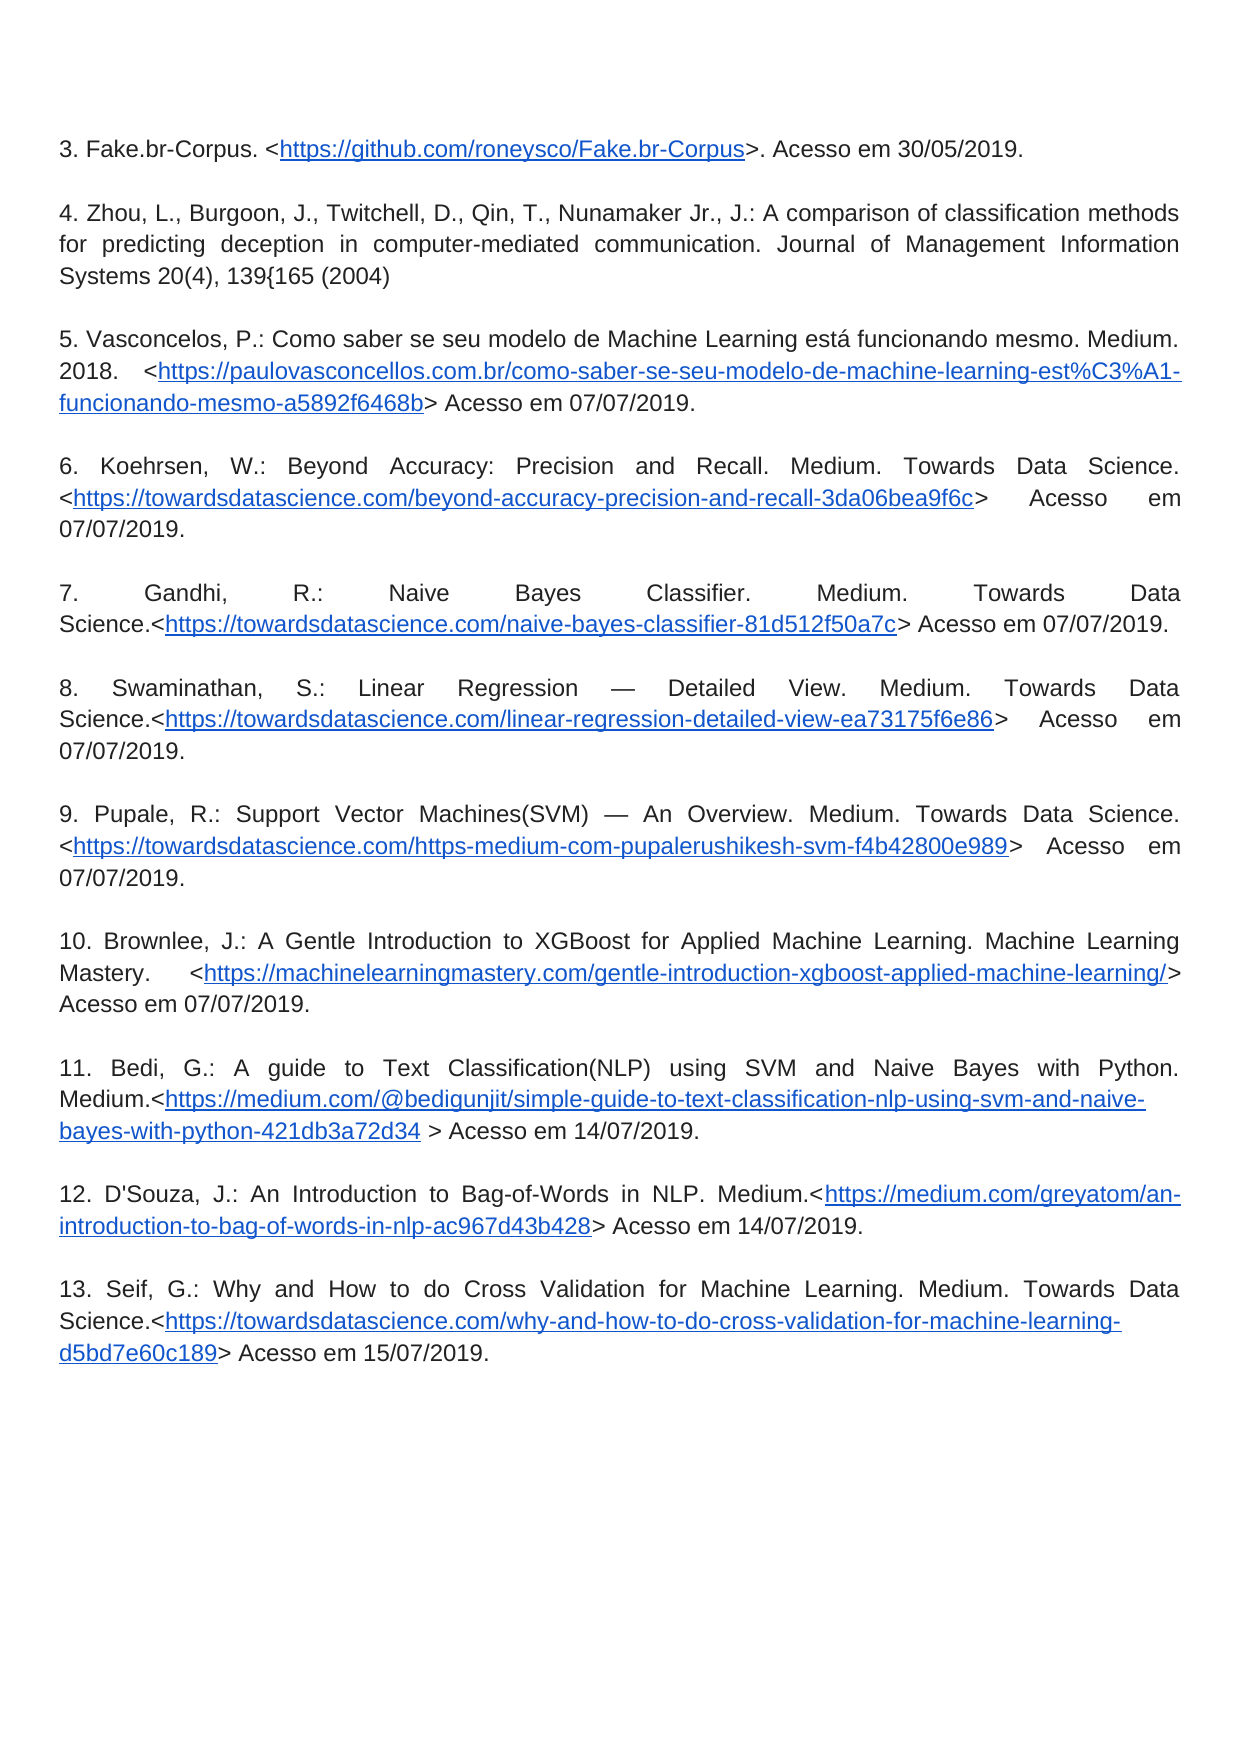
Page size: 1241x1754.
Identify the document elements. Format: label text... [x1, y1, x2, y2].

text 3. Fake.br-Corpus. <https://github.com/roneysco/Fake.br-Corpus>. Acesso em 30/05/2019. [59, 135, 1181, 163]
text 9. Pupale, R.: Support Vector Machines(SVM) — An Overview. Medium. Towards Data Science. <https://towardsdatascience.com/https-medium-com-pupalerushikesh-svm-f4b42800e989> Acesso em 07/07/2019. [59, 800, 1181, 891]
text 12. D'Souza, J.: An Introduction to Bag-of-Words in NLP. Medium.<https://medium.com/greyatom/an-introduction-to-bag-of-words-in-nlp-ac967d43b428> Acesso em 14/07/2019. [59, 1180, 1181, 1240]
text 5. Vasconcelos, P.: Como saber se seu modelo de Machine Learning está funcionando mesmo. Medium. 2018. <https://paulovasconcellos.com.br/como-saber-se-seu-modelo-de-machine-learning-est%C3%A1-funcionando-mesmo-a5892f6468b> Acesso em 07/07/2019. [59, 325, 1181, 416]
text 10. Brownlee, J.: A Gentle Introduction to XGBoost for Applied Machine Learning. Machine Learning Mastery. <https://machinelearningmastery.com/gentle-introduction-xgboost-applied-machine-learning/> Acesso em 07/07/2019. [59, 927, 1181, 1018]
text 7. Gandhi, R.: Naive Bayes Classifier. Medium. Towards Data Science.<https://towardsdatascience.com/naive-bayes-classifier-81d512f50a7c> Acesso em 07/07/2019. [59, 579, 1181, 638]
text 6. Koehrsen, W.: Beyond Accuracy: Precision and Recall. Medium. Towards Data Science. <https://towardsdatascience.com/beyond-accuracy-precision-and-recall-3da06bea9f6c> Acesso em 07/07/2019. [59, 452, 1181, 543]
text 4. Zhou, L., Burgoon, J., Twitchell, D., Qin, T., Nunamaker Jr., J.: A comparison of classification methods for predicting deception in computer-mediated communication. Journal of Management Information Systems 20(4), 139{165 (2004) [59, 199, 1181, 290]
text 13. Seif, G.: Why and How to do Cross Validation for Machine Learning. Medium. Towards Data Science.<https://towardsdatascience.com/why-and-how-to-do-cross-validation-for-machine-learning-d5bd7e60c189> Acesso em 15/07/2019. [59, 1275, 1181, 1366]
text 8. Swaminathan, S.: Linear Regression — Detailed View. Medium. Towards Data Science.<https://towardsdatascience.com/linear-regression-detailed-view-ea73175f6e86> Acesso em 07/07/2019. [59, 674, 1181, 765]
text 11. Bedi, G.: A guide to Text Classification(NLP) using SVM and Naive Bayes with Python. Medium.<https://medium.com/@bedigunjit/simple-guide-to-text-classification-nlp-using-svm-and-naive-bayes-with-python-421db3a72d34 > Acesso em 14/07/2019. [59, 1054, 1181, 1145]
